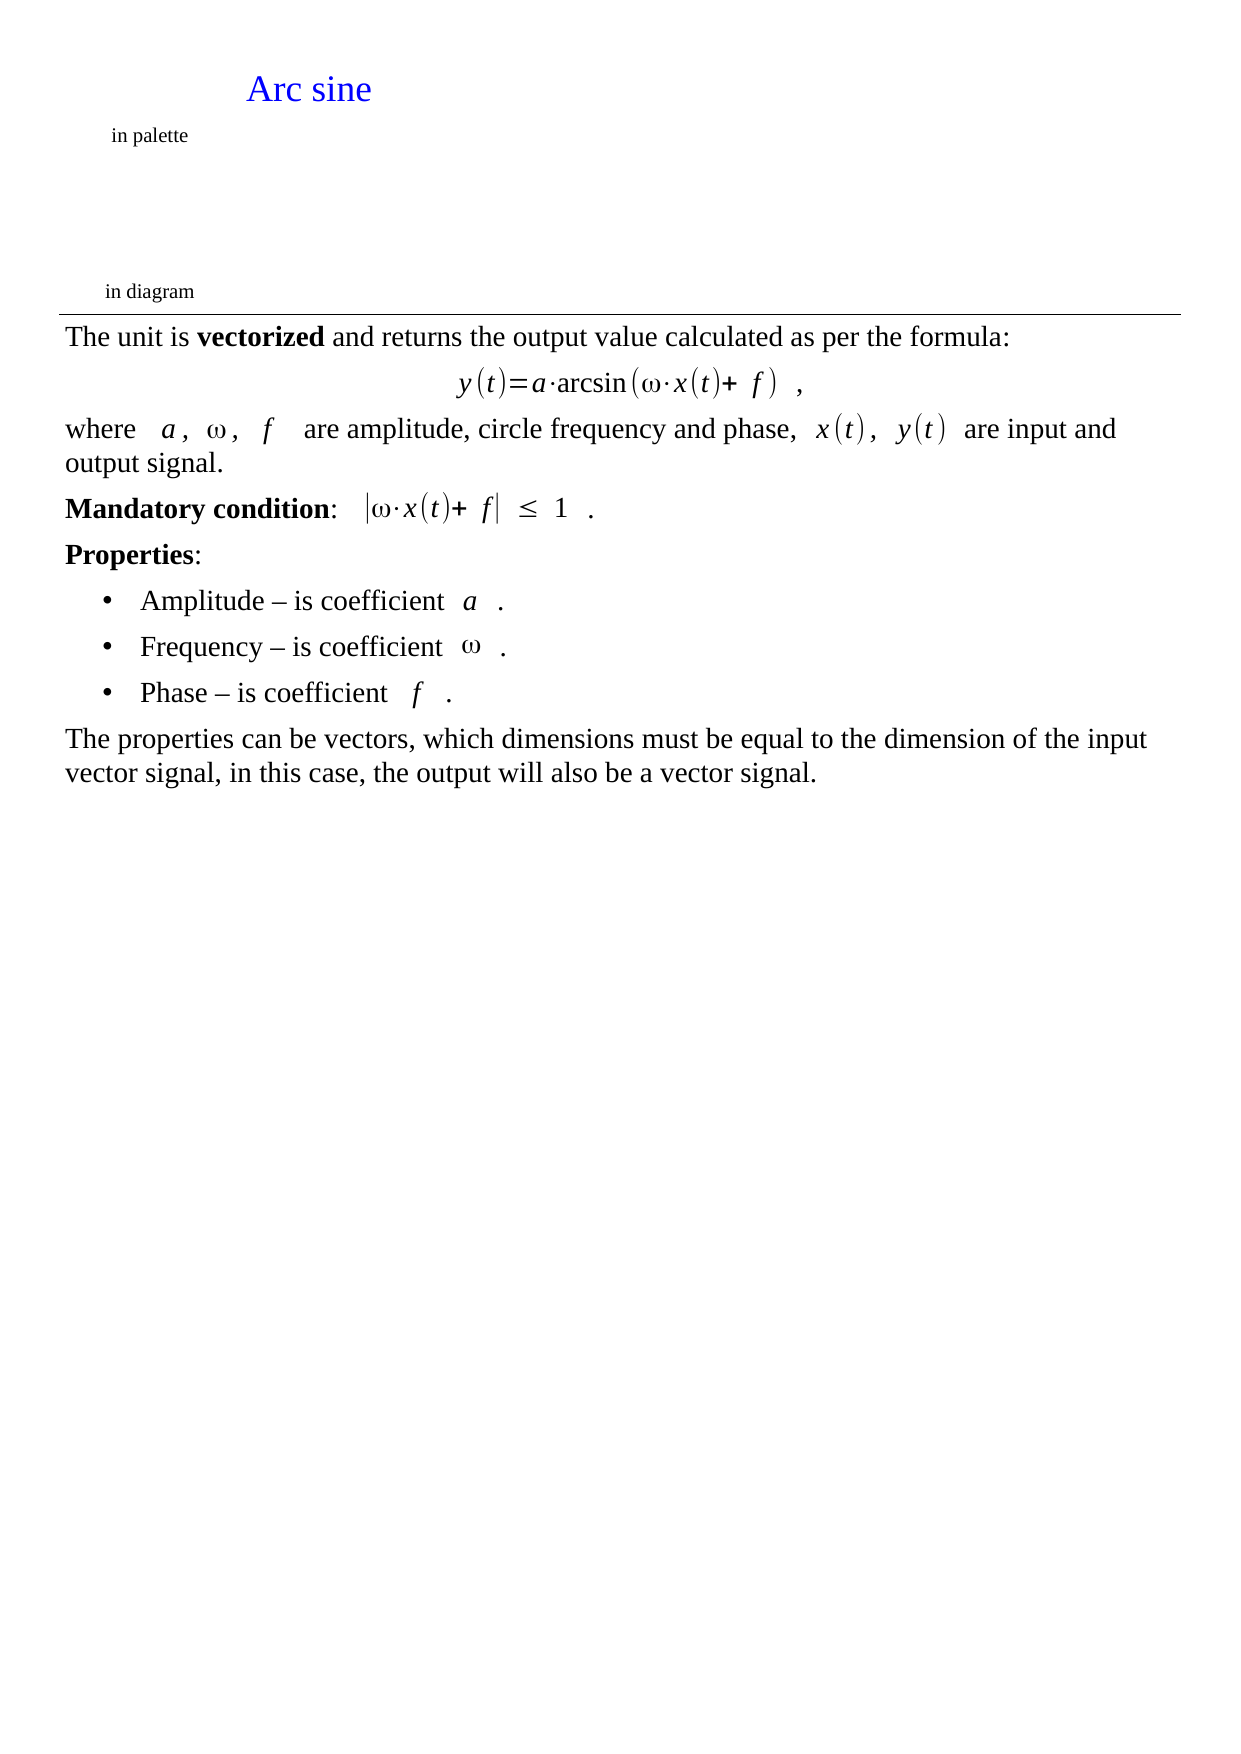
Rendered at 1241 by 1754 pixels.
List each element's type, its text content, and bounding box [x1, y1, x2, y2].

table_header [59, 59, 240, 117]
table_cell in diagram [59, 273, 240, 313]
table_cell [240, 117, 1181, 157]
table_cell [59, 158, 240, 273]
table_header Arc sine [240, 59, 1181, 117]
table_cell [240, 273, 1181, 313]
table_cell [240, 158, 1181, 273]
table_cell The unit is vectorized and returns the output value calculated as per the formula: , where are amplitude, circle frequency and phase,are input and output signal. Mandatory condition: . Properties: Amplitude – is coefficient. Frequency – is coefficient. Phase – is coefficient. The properties can be vectors, which dimensions must be equal to the dimension of the input vector signal, in this case, the output will also be a vector signal. [59, 315, 1181, 807]
table_cell in palette [59, 117, 240, 157]
